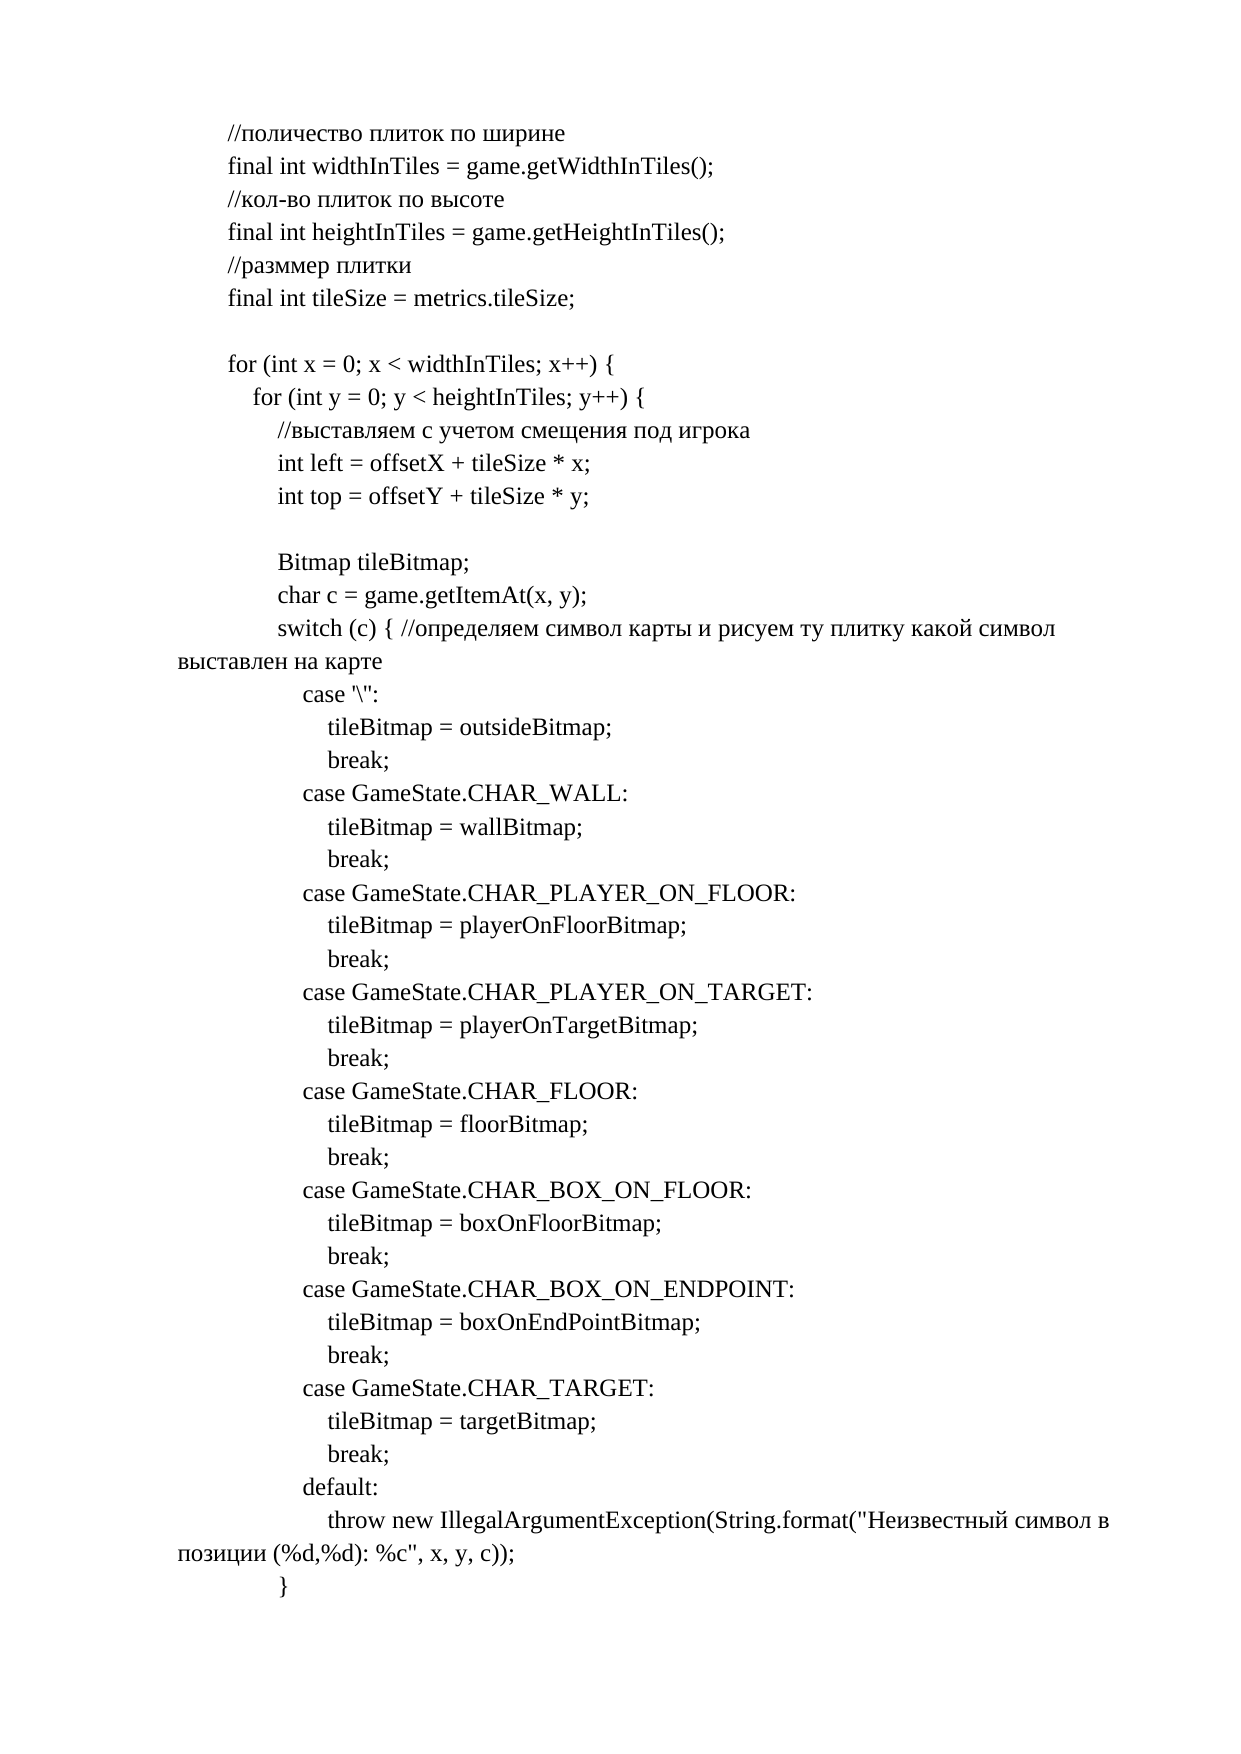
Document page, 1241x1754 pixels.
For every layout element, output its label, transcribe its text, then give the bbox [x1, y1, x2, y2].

text //разммер плитки [177, 250, 1152, 279]
text for (int y = 0; y < heightInTiles; y++) { [177, 382, 1152, 411]
text tileBitmap = targetBitmap; [177, 1406, 1152, 1435]
text break; [177, 1142, 1152, 1171]
text case GameState.CHAR_PLAYER_ON_FLOOR: [177, 878, 1152, 906]
text tileBitmap = boxOnFloorBitmap; [177, 1208, 1152, 1237]
text break; [177, 1340, 1152, 1369]
text final int widthInTiles = game.getWidthInTiles(); [177, 151, 1152, 180]
text final int heightInTiles = game.getHeightInTiles(); [177, 217, 1152, 246]
text throw new IllegalArgumentException(String.format("Неизвестный символ в позиции (%d,%d): %c", x, y, c)); [177, 1505, 1152, 1567]
text break; [177, 844, 1152, 873]
text case '\'': [177, 679, 1152, 708]
text tileBitmap = playerOnFloorBitmap; [177, 911, 1152, 939]
text for (int x = 0; x < widthInTiles; x++) { [177, 349, 1152, 378]
text case GameState.CHAR_TARGET: [177, 1373, 1152, 1402]
text break; [177, 1043, 1152, 1071]
text tileBitmap = outsideBitmap; [177, 712, 1152, 741]
text break; [177, 1439, 1152, 1468]
text case GameState.CHAR_BOX_ON_ENDPOINT: [177, 1274, 1152, 1303]
text tileBitmap = playerOnTargetBitmap; [177, 1010, 1152, 1038]
text int top = offsetY + tileSize * y; [177, 481, 1152, 510]
text //выставляем с учетом смещения под игрока [177, 415, 1152, 444]
text tileBitmap = wallBitmap; [177, 812, 1152, 840]
text switch (c) { //определяем символ карты и рисуем ту плитку какой символ выставлен на карте [177, 613, 1152, 675]
text //поличество плиток по ширине [177, 118, 1152, 147]
text final int tileSize = metrics.tileSize; [177, 283, 1152, 312]
text break; [177, 1241, 1152, 1269]
text case GameState.CHAR_FLOOR: [177, 1076, 1152, 1104]
text break; [177, 944, 1152, 972]
text int left = offsetX + tileSize * x; [177, 448, 1152, 477]
text case GameState.CHAR_BOX_ON_FLOOR: [177, 1175, 1152, 1203]
text Bitmap tileBitmap; [177, 547, 1152, 576]
text case GameState.CHAR_PLAYER_ON_TARGET: [177, 977, 1152, 1005]
text tileBitmap = floorBitmap; [177, 1109, 1152, 1137]
text } [177, 1571, 1152, 1600]
text //кол-во плиток по высоте [177, 184, 1152, 213]
text default: [177, 1472, 1152, 1501]
text tileBitmap = boxOnEndPointBitmap; [177, 1307, 1152, 1336]
text case GameState.CHAR_WALL: [177, 778, 1152, 807]
text char c = game.getItemAt(x, y); [177, 580, 1152, 609]
text break; [177, 746, 1152, 774]
